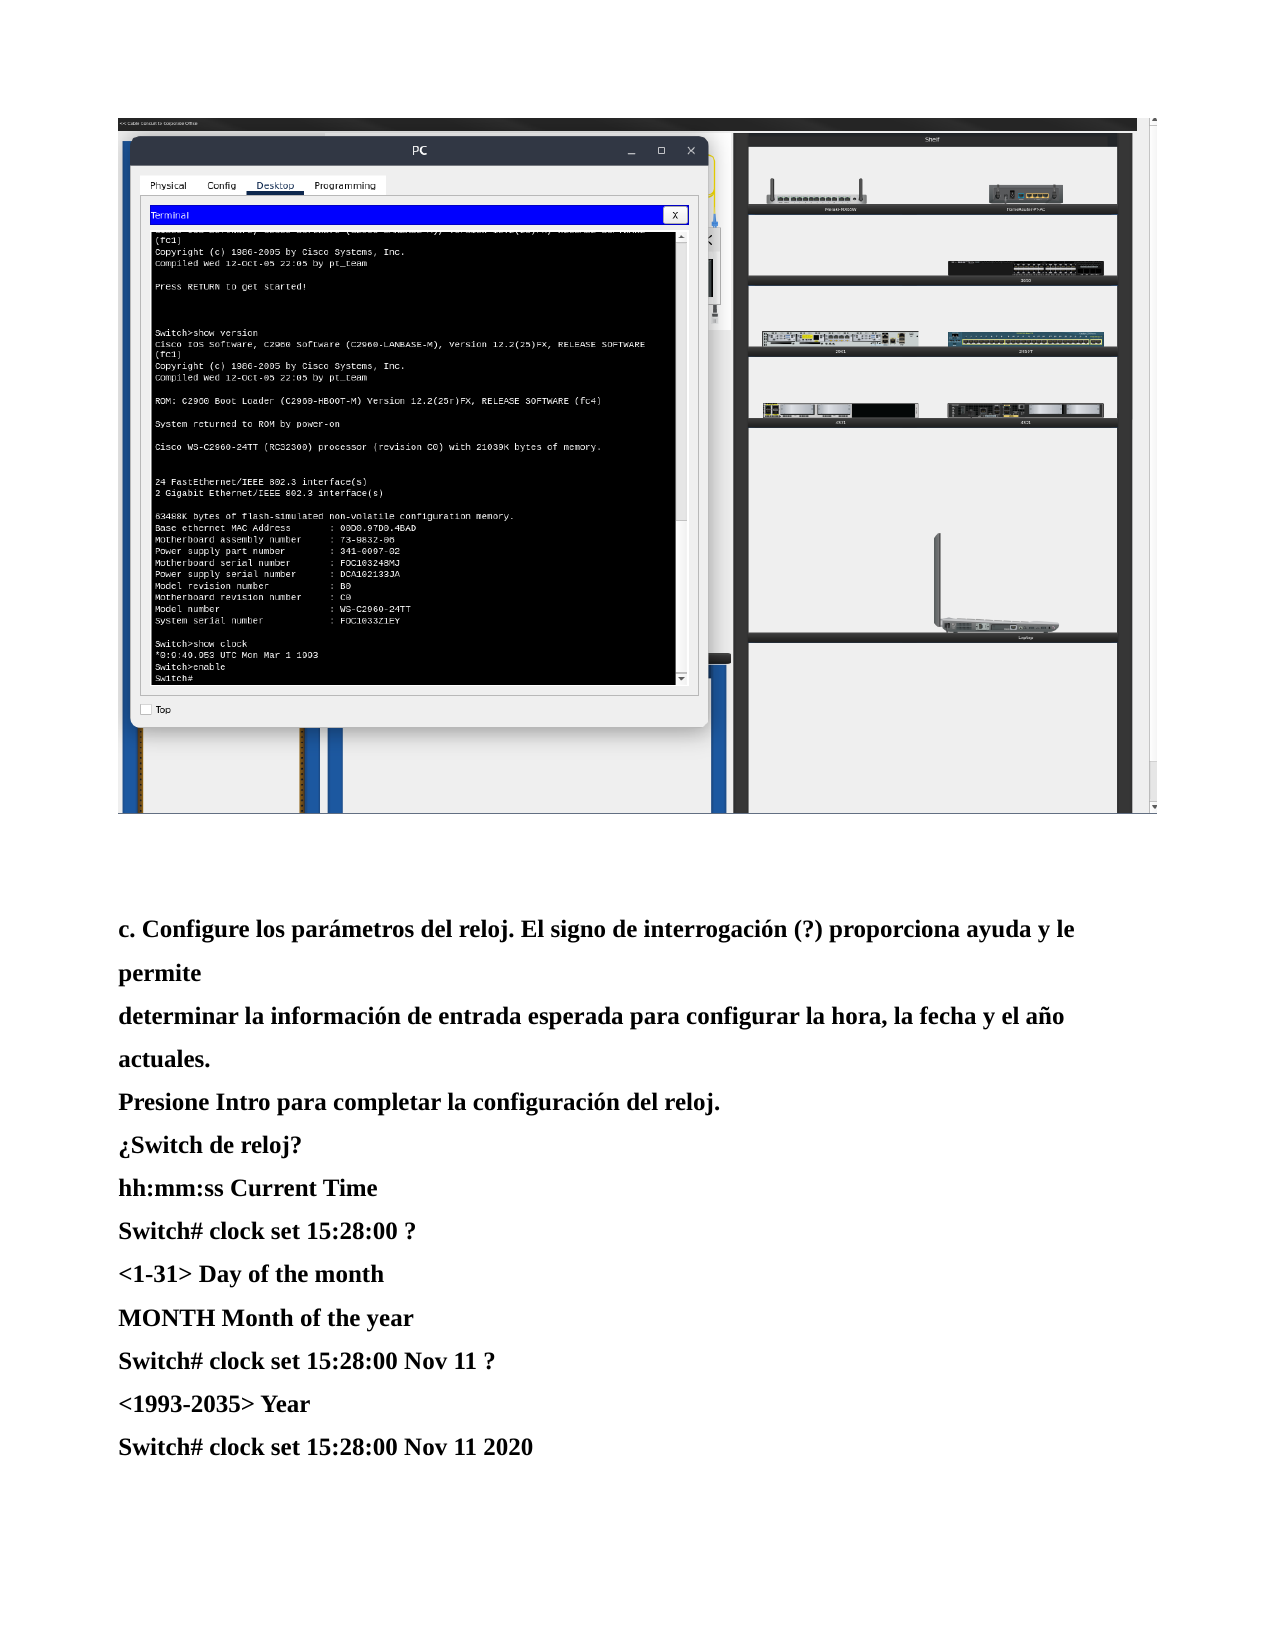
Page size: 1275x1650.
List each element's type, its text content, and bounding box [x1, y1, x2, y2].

text Switch# clock set 15:28:00 Nov 11 ? [118, 1346, 1157, 1374]
text determinar la información de entrada esperada para configurar la hora, la fecha y el año actuales. [118, 1001, 1157, 1073]
text MONTH Month of the year [118, 1303, 1157, 1331]
picture [118, 118, 1157, 814]
text c. Configure los parámetros del reloj. El signo de interrogación (?) proporciona ayuda y le permite [118, 914, 1157, 986]
text Switch# clock set 15:28:00 ? [118, 1216, 1157, 1245]
text <1993-2035> Year [118, 1389, 1157, 1418]
text Switch# clock set 15:28:00 Nov 11 2020 [118, 1432, 1157, 1461]
text hh:mm:ss Current Time [118, 1173, 1157, 1202]
text ¿Switch de reloj? [118, 1130, 1157, 1159]
text <1-31> Day of the month [118, 1259, 1157, 1288]
text Presione Intro para completar la configuración del reloj. [118, 1087, 1157, 1116]
